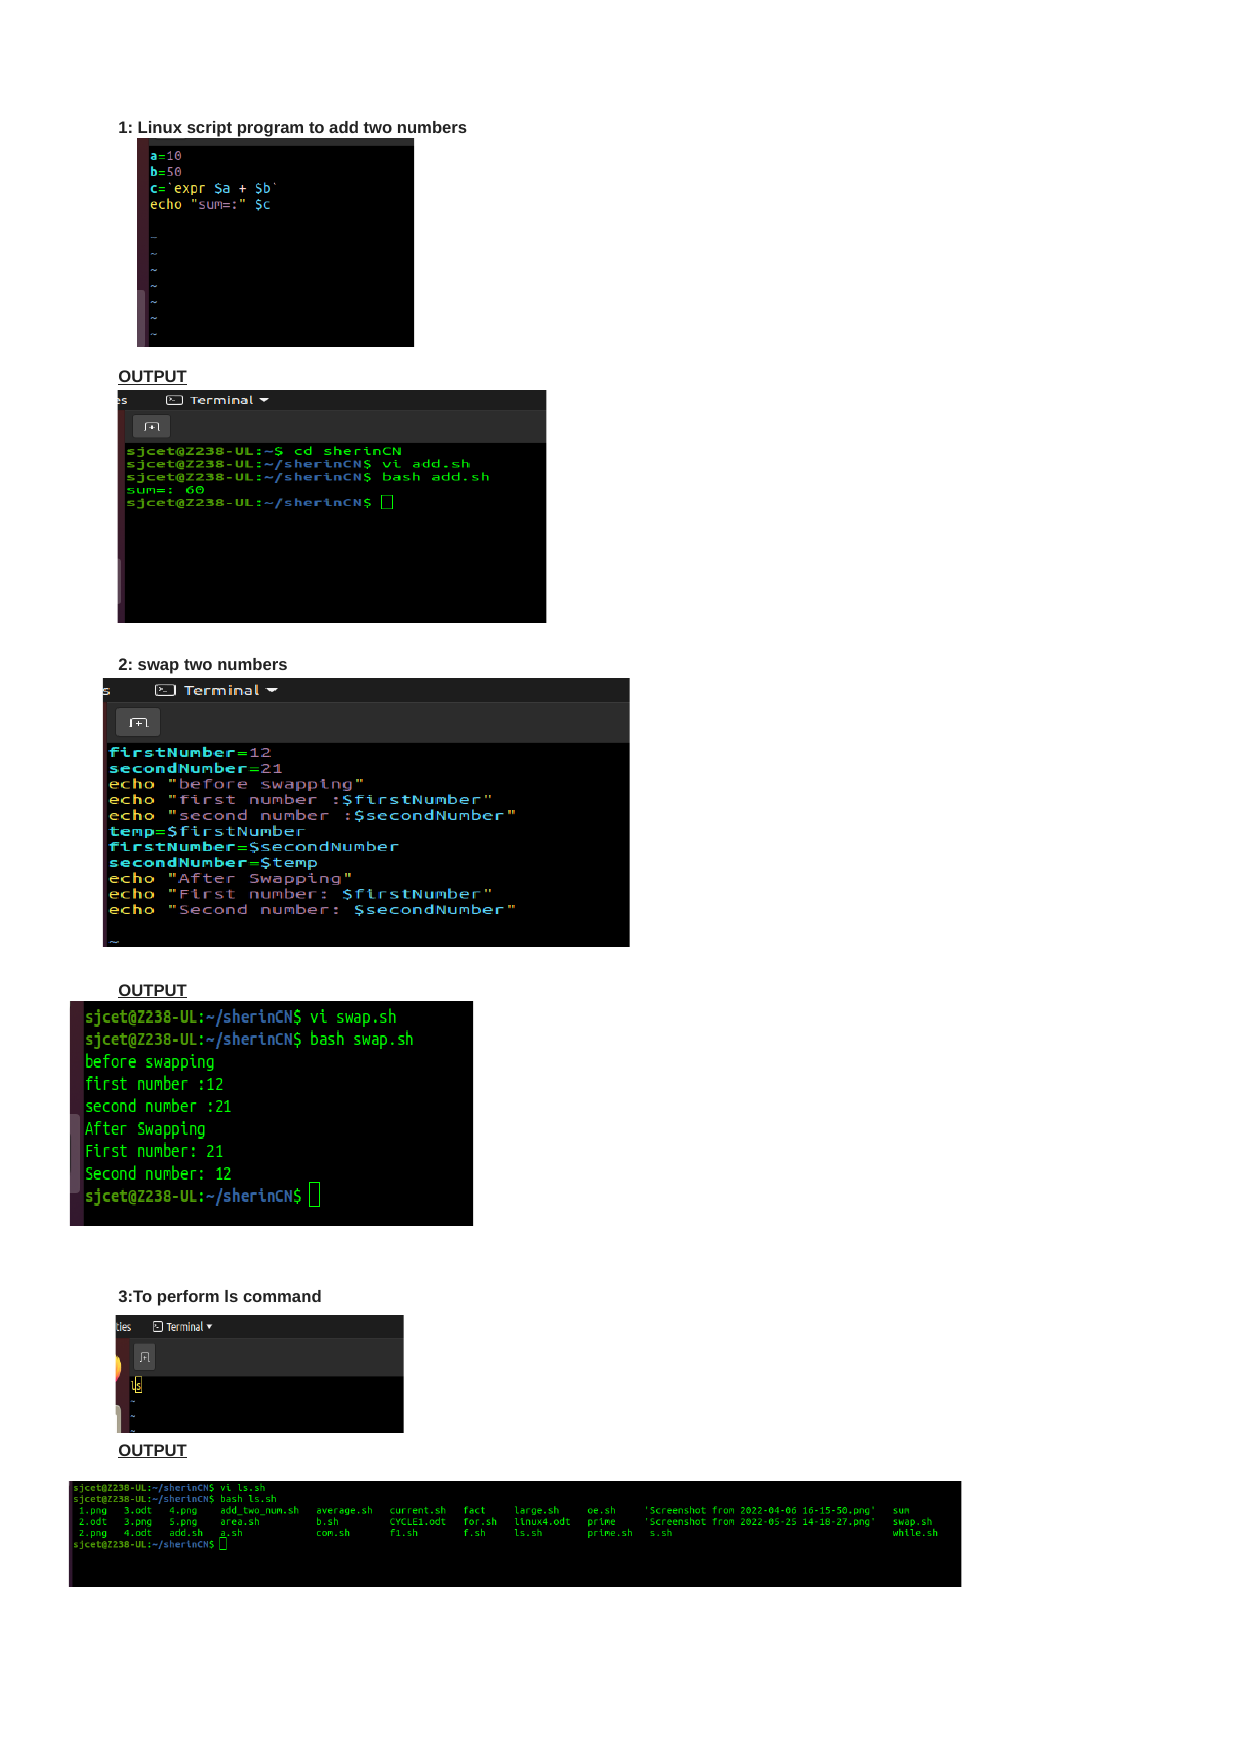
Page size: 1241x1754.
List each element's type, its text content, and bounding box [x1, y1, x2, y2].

text 1: Linux script program to add two numbers [118, 118, 1122, 137]
text 3:To perform ls command [118, 1287, 1122, 1306]
text 2: swap two numbers [118, 655, 1122, 674]
text OUTPUT [118, 367, 1122, 386]
text OUTPUT [118, 981, 1122, 1000]
text OUTPUT [118, 1441, 1122, 1460]
picture [68, 1481, 962, 1587]
picture [69, 1001, 105, 1158]
picture [137, 138, 159, 226]
